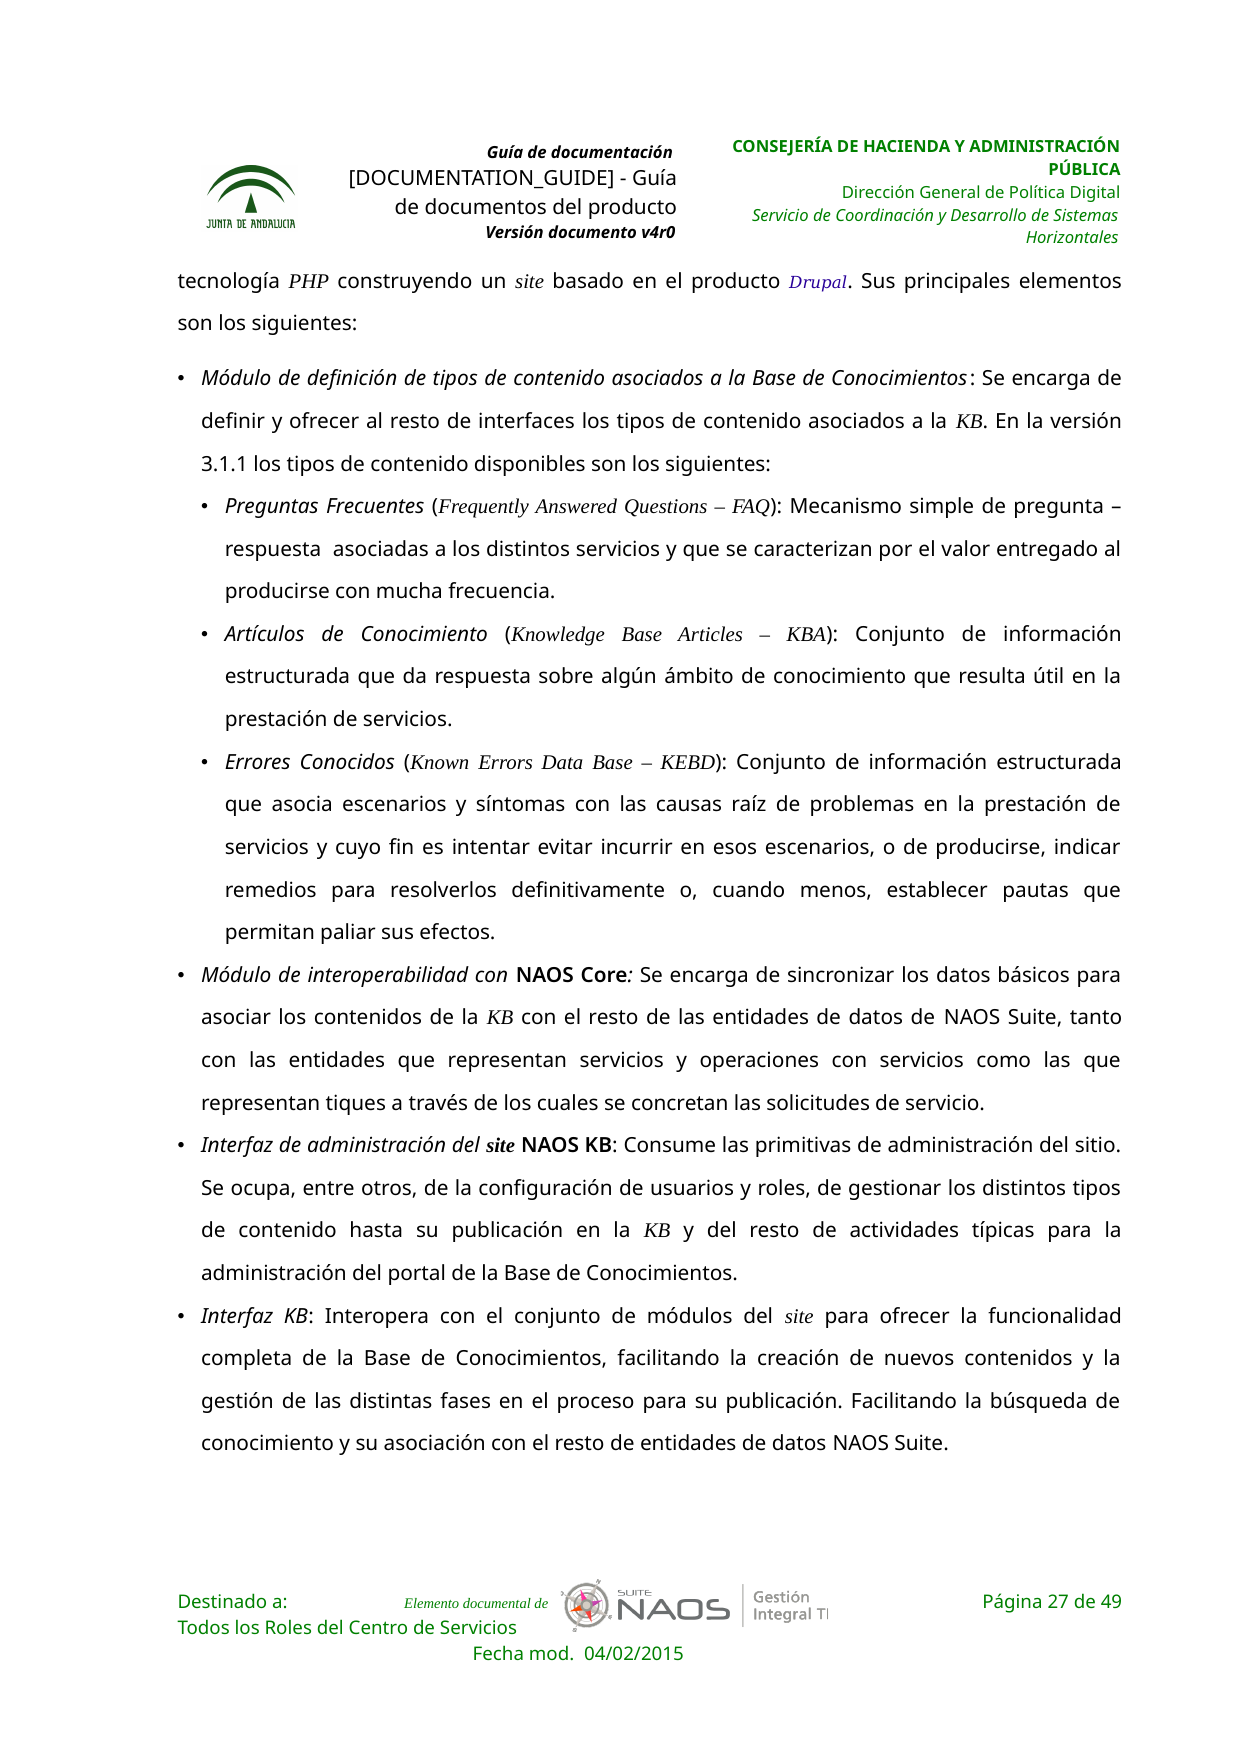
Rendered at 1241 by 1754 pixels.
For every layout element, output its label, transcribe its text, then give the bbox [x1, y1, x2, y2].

list Artículos de Conocimiento (Knowledge Base Articles – KBA): Conjunto de información estructurada que da respuesta sobre algún ámbito de conocimiento que resulta útil en la prestación de servicios. [201, 619, 1122, 733]
list Preguntas Frecuentes (Frequently Answered Questions – FAQ): Mecanismo simple de pregunta – respuesta asociadas a los distintos servicios y que se caracterizan por el valor entregado al producirse con mucha frecuencia. [201, 491, 1122, 605]
list Errores Conocidos (Known Errors Data Base – KEBD): Conjunto de información estructurada que asocia escenarios y síntomas con las causas raíz de problemas en la prestación de servicios y cuyo fin es intentar evitar incurrir en esos escenarios, o de producirse, indicar remedios para resolverlos definitivamente o, cuando menos, establecer pautas que permitan paliar sus efectos. [201, 747, 1122, 946]
list Interfaz KB: Interopera con el conjunto de módulos del site para ofrecer la funcionalidad completa de la Base de Conocimientos, facilitando la creación de nuevos contenidos y la gestión de las distintas fases en el proceso para su publicación. Facilitando la búsqueda de conocimiento y su asociación con el resto de entidades de datos NAOS Suite. [177, 1301, 1122, 1457]
picture [201, 165, 298, 232]
list Módulo de interoperabilidad con NAOS Core: Se encarga de sincronizar los datos básicos para asociar los contenidos de la KB con el resto de las entidades de datos de NAOS Suite, tanto con las entidades que representan servicios y operaciones con servicios como las que representan tiques a través de los cuales se concretan las solicitudes de servicio. [177, 960, 1122, 1116]
text tecnología PHP construyendo un site basado en el producto Drupal. Sus principales elementos son los siguientes: [177, 266, 1122, 337]
list Interfaz de administración del site NAOS KB: Consume las primitivas de administración del sitio. Se ocupa, entre otros, de la configuración de usuarios y roles, de gestionar los distintos tipos de contenido hasta su publicación en la KB y del resto de actividades típicas para la administración del portal de la Base de Conocimientos. [177, 1130, 1122, 1287]
list Módulo de definición de tipos de contenido asociados a la Base de Conocimientos: Se encarga de definir y ofrecer al resto de interfaces los tipos de contenido asociados a la KB. En la versión 3.1.1 los tipos de contenido disponibles son los siguientes: [177, 363, 1122, 477]
picture [560, 1579, 829, 1632]
